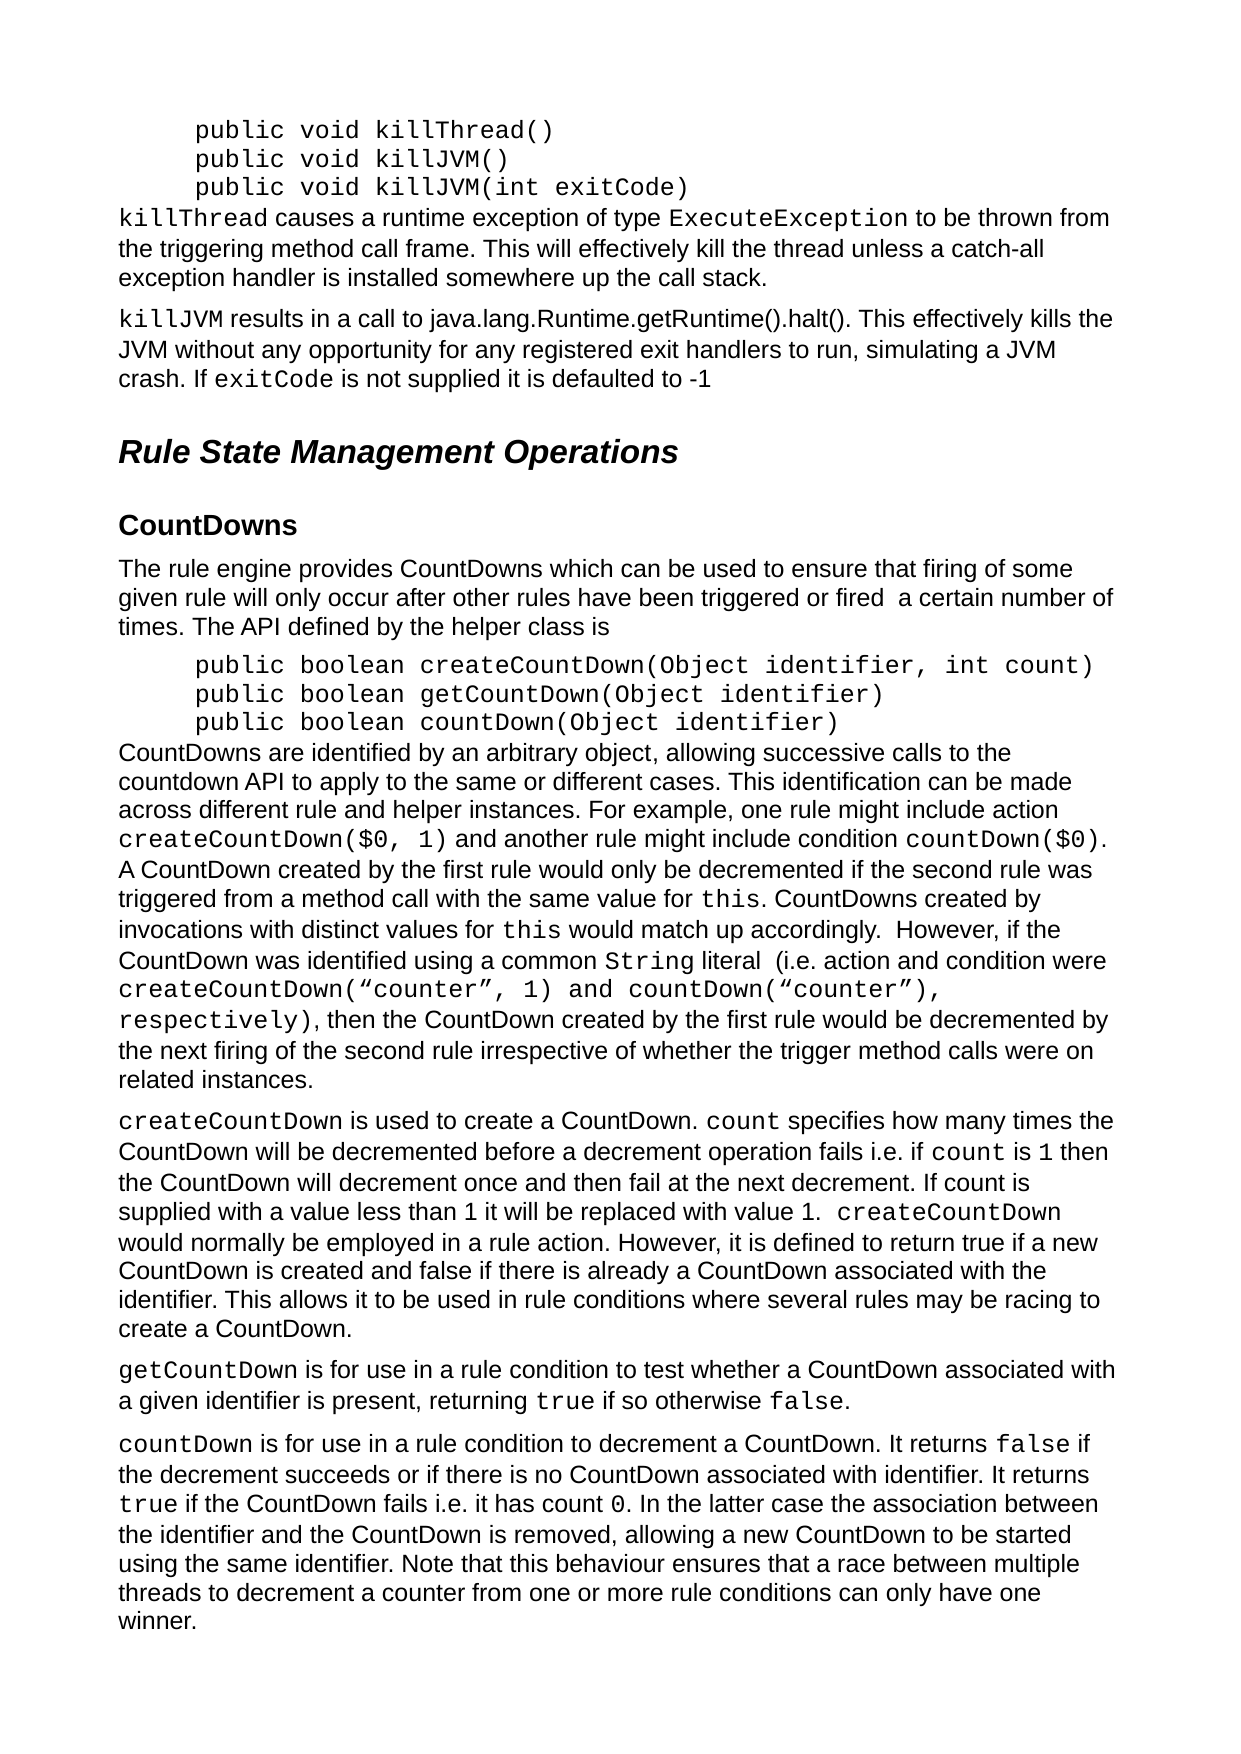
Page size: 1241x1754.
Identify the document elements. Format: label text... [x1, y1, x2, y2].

text killThread causes a runtime exception of type ExecuteException to be thrown from the triggering method call frame. This will effectively kill the thread unless a catch-all exception handler is installed somewhere up the call stack. [118, 203, 1122, 292]
text getCountDown is for use in a rule condition to test whether a CountDown associated with a given identifier is present, returning true if so otherwise false. [118, 1355, 1122, 1417]
text CountDowns are identified by an arbitrary object, allowing successive calls to the countdown API to apply to the same or different cases. This identification can be made across different rule and helper instances. For example, one rule might include action createCountDown($0, 1) and another rule might include condition countDown($0). A CountDown created by the first rule would only be decremented if the second rule was triggered from a method call with the same value for this. CountDowns created by invocations with distinct values for this would match up accordingly. However, if the CountDown was identified using a common String literal (i.e. action and condition were createCountDown(“counter”, 1) and countDown(“counter”), respectively), then the CountDown created by the first rule would be decremented by the next firing of the second rule irrespective of whether the trigger method calls were on related instances. [118, 738, 1122, 1093]
subtitle CountDowns [118, 508, 1122, 542]
text public boolean createCountDown(Object identifier, int count) public boolean getCountDown(Object identifier) public boolean countDown(Object identifier) [194, 653, 1122, 738]
text countDown is for use in a rule condition to decrement a CountDown. It returns false if the decrement succeeds or if there is no CountDown associated with identifier. It returns true if the CountDown fails i.e. it has count 0. In the latter case the association between the identifier and the CountDown is removed, allowing a new CountDown to be started using the same identifier. Note that this behaviour ensures that a race between multiple threads to decrement a counter from one or more rule conditions can only have one winner. [118, 1429, 1122, 1635]
text public void killThread() public void killJVM() public void killJVM(int exitCode) [194, 118, 1122, 203]
text createCountDown is used to create a CountDown. count specifies how many times the CountDown will be decremented before a decrement operation fails i.e. if count is 1 then the CountDown will decrement once and then fail at the next decrement. If count is supplied with a value less than 1 it will be replaced with value 1. createCountDown would normally be employed in a rule action. However, it is defined to return true if a new CountDown is created and false if there is already a CountDown associated with the identifier. This allows it to be used in rule conditions where several rules may be racing to create a CountDown. [118, 1106, 1122, 1342]
subtitle Rule State Management Operations [118, 432, 1122, 471]
text The rule engine provides CountDowns which can be used to ensure that firing of some given rule will only occur after other rules have been triggered or fired a certain number of times. The API defined by the helper class is [118, 554, 1122, 640]
text killJVM results in a call to java.lang.Runtime.getRuntime().halt(). This effectively kills the JVM without any opportunity for any registered exit handlers to run, simulating a JVM crash. If exitCode is not supplied it is defaulted to -1 [118, 304, 1122, 395]
